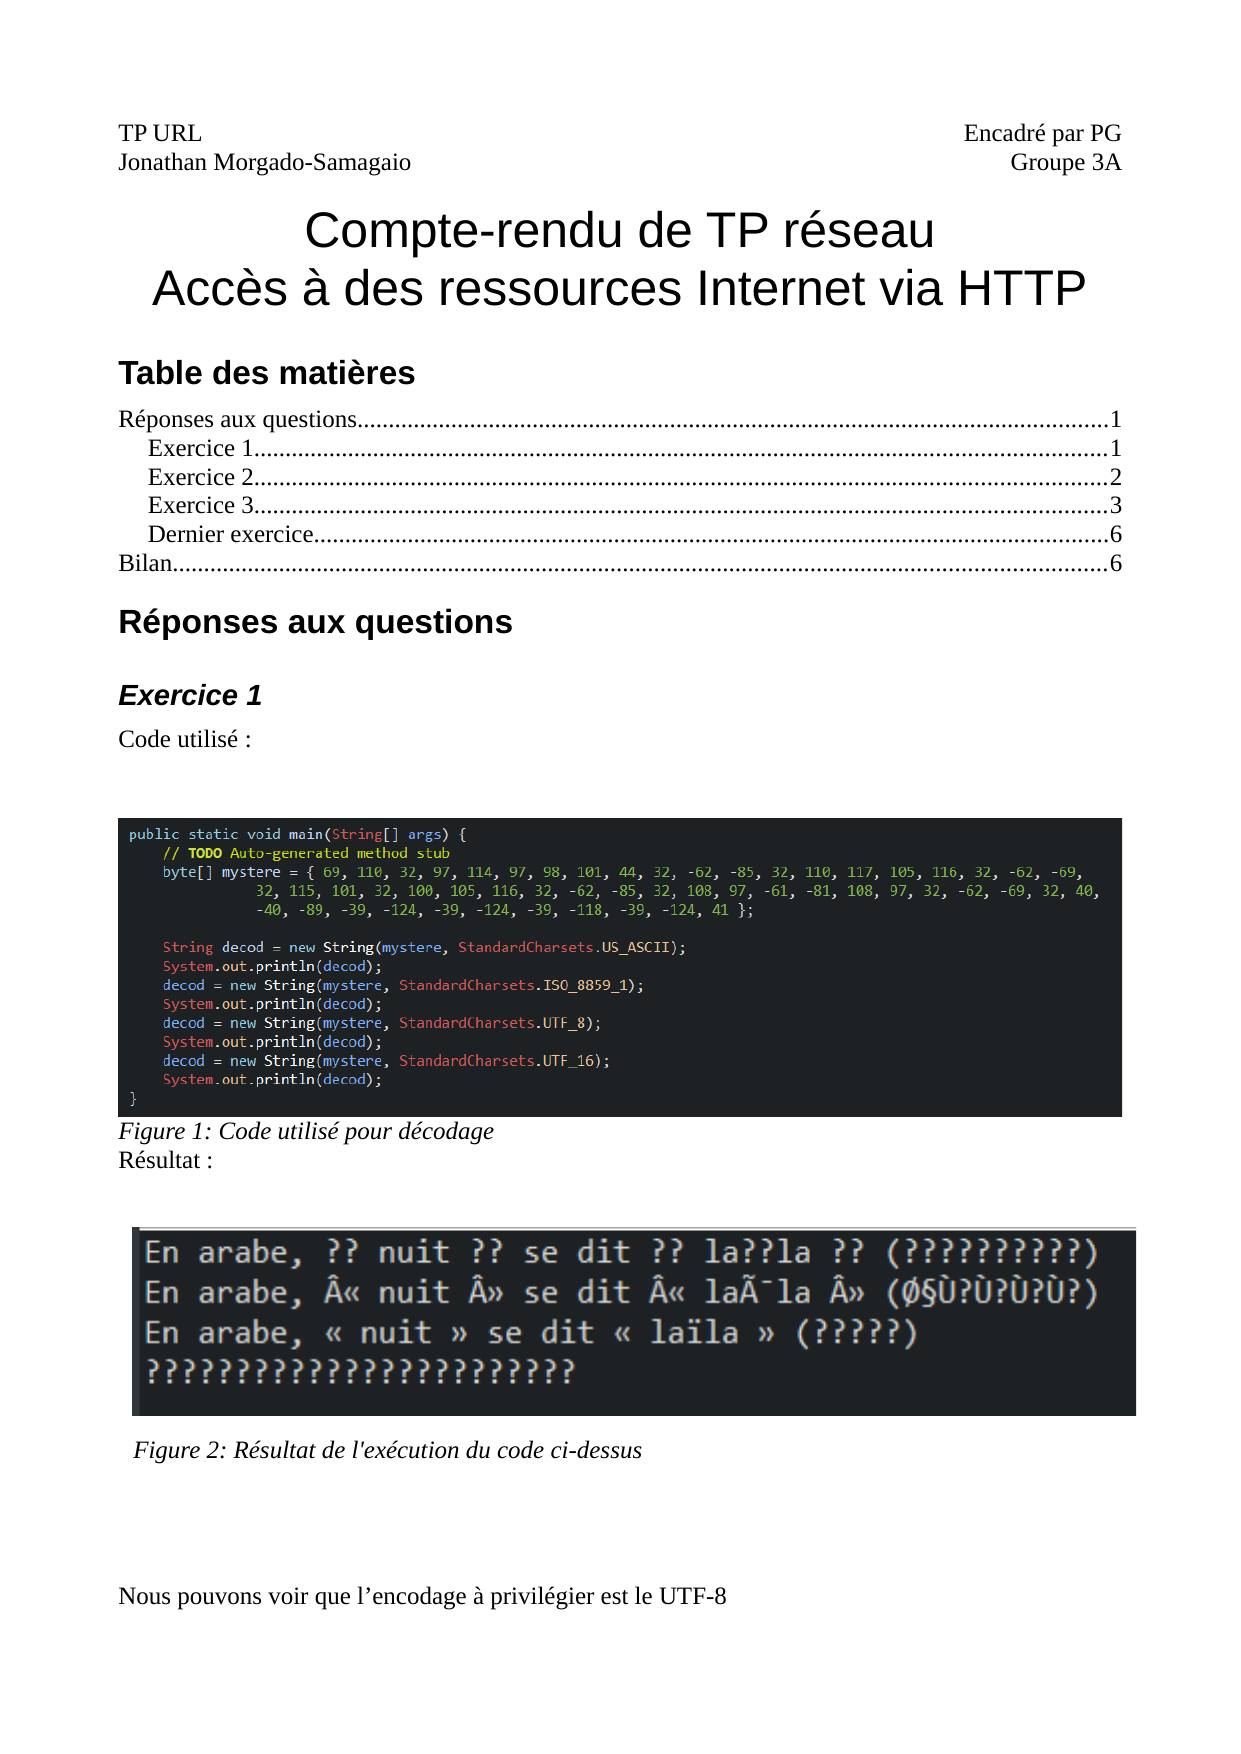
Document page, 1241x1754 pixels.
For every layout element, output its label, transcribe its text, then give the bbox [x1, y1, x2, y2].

text Nous pouvons voir que l’encodage à privilégier est le UTF-8 [118, 1581, 1122, 1610]
text Figure 1: Code utilisé pour décodage [118, 1117, 1122, 1145]
text Figure 2: Résultat de l'exécution du code ci-dessus [133, 1435, 916, 1464]
text Exercice 1 1 [148, 433, 1122, 462]
subtitle Exercice 1 [118, 678, 1122, 711]
picture [132, 1227, 1137, 1416]
subtitle Compte-rendu de TP réseau Accès à des ressources Internet via HTTP [118, 201, 1122, 316]
text Code utilisé : [118, 724, 1122, 752]
picture [118, 818, 1123, 1117]
text [118, 806, 1122, 818]
text Jonathan Morgado-Samagaio Groupe 3A [118, 147, 1122, 176]
text Réponses aux questions 1 [118, 404, 1122, 433]
text Résultat : [118, 1145, 1122, 1174]
text Dernier exercice 6 [148, 519, 1122, 548]
subtitle Table des matières [118, 353, 1122, 392]
text Exercice 2 2 [148, 462, 1122, 490]
text TP URL Encadré par PG [118, 118, 1122, 147]
subtitle Réponses aux questions [118, 602, 1122, 640]
text Bilan 6 [118, 548, 1122, 577]
text Exercice 3 3 [148, 490, 1122, 519]
